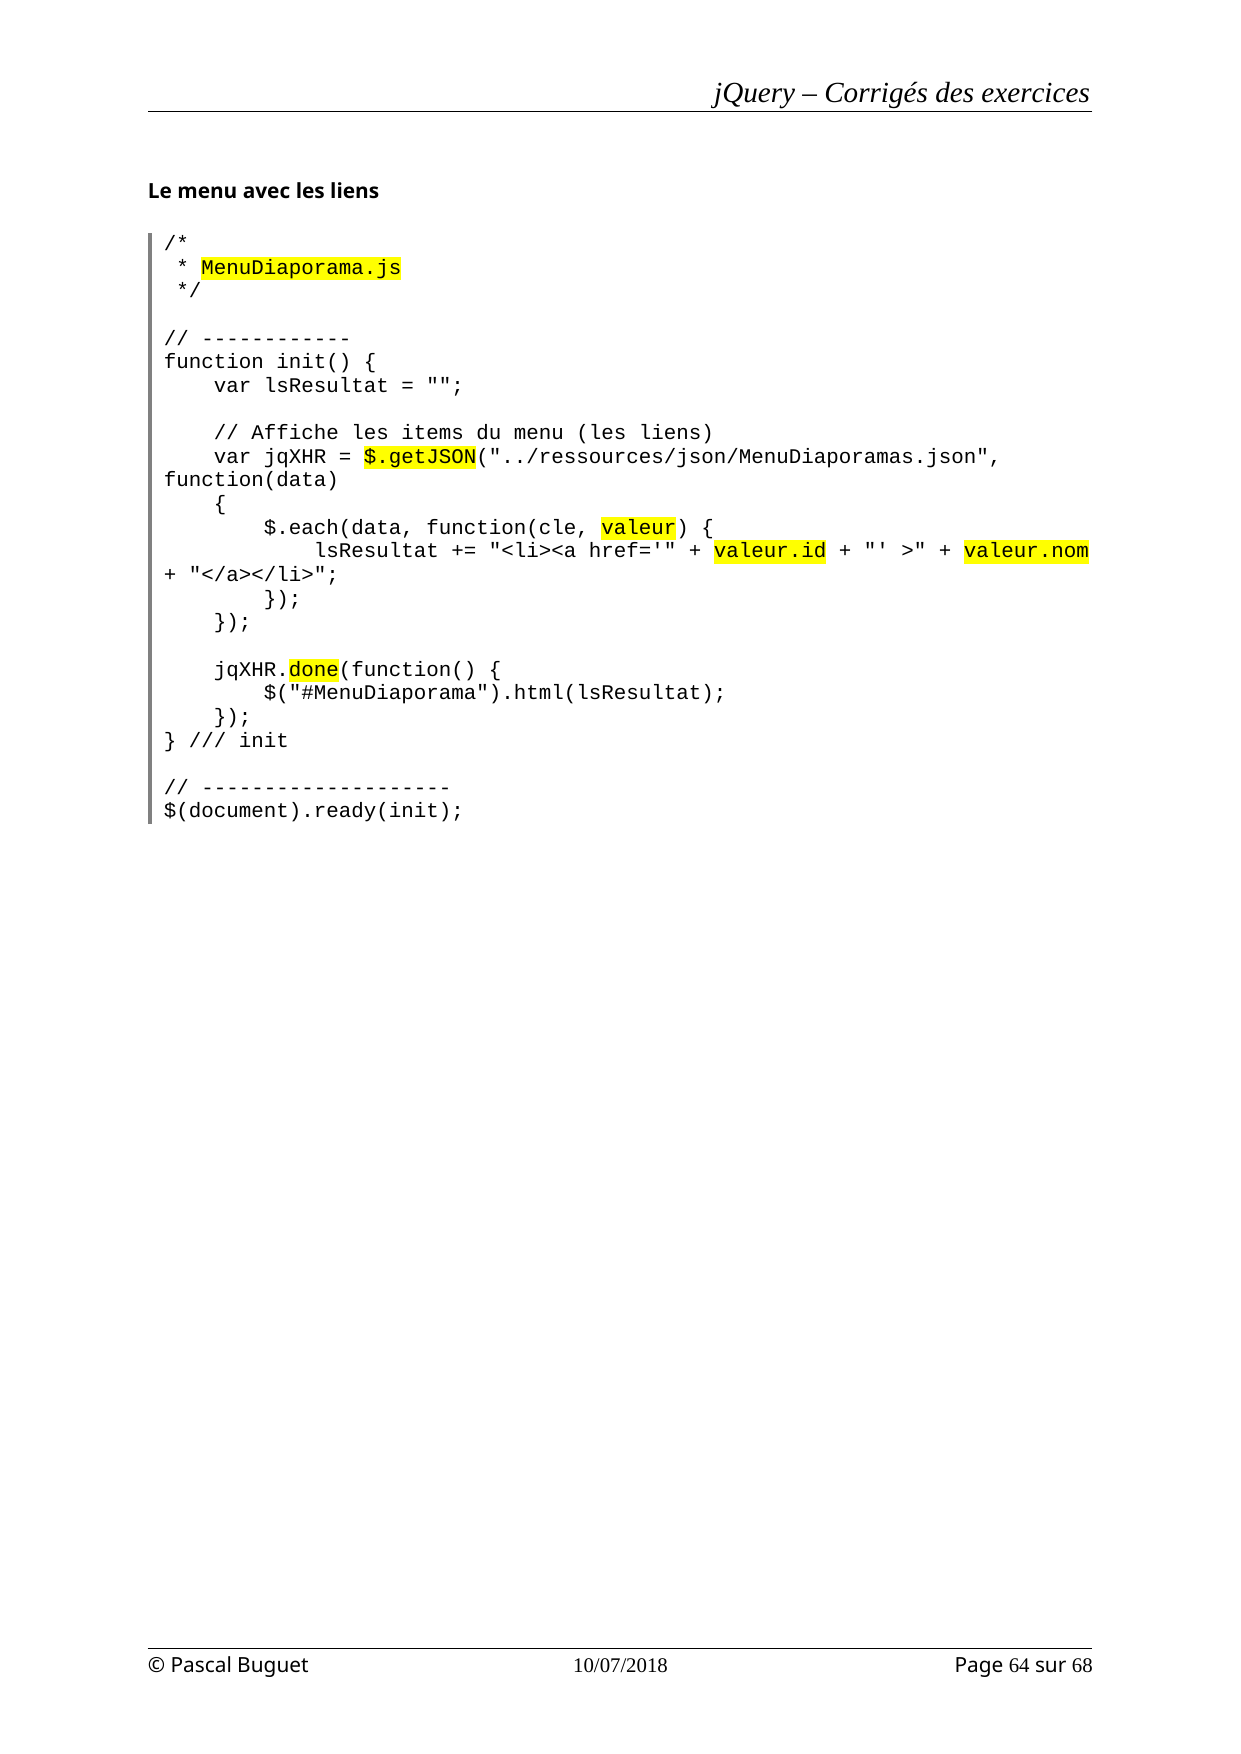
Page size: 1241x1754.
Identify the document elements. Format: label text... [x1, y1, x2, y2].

text // Affiche les items du menu (les liens) [152, 422, 1092, 446]
text }); [152, 611, 1092, 635]
text $.each(data, function(cle, valeur) { [152, 517, 1092, 540]
text lsResultat += "<li><a href='" + valeur.id + "' >" + valeur.nom + "</a></li>"; [152, 540, 1092, 588]
text }); [152, 588, 1092, 611]
text */ [152, 280, 1092, 304]
text jqXHR.done(function() { [152, 659, 1092, 682]
text $(document).ready(init); [152, 801, 1092, 824]
text function init() { [152, 351, 1092, 375]
text { [152, 493, 1092, 517]
text var jqXHR = $.getJSON("../ressources/json/MenuDiaporamas.json", function(data) [152, 446, 1092, 493]
text // ------------ [152, 328, 1092, 351]
text }); [152, 706, 1092, 729]
text // -------------------- [152, 777, 1092, 801]
text * MenuDiaporama.js [152, 257, 1092, 280]
text Le menu avec les liens [148, 176, 1092, 204]
text /* [152, 233, 1092, 257]
text $("#MenuDiaporama").html(lsResultat); [152, 682, 1092, 706]
text } /// init [152, 729, 1092, 753]
text var lsResultat = ""; [152, 375, 1092, 398]
